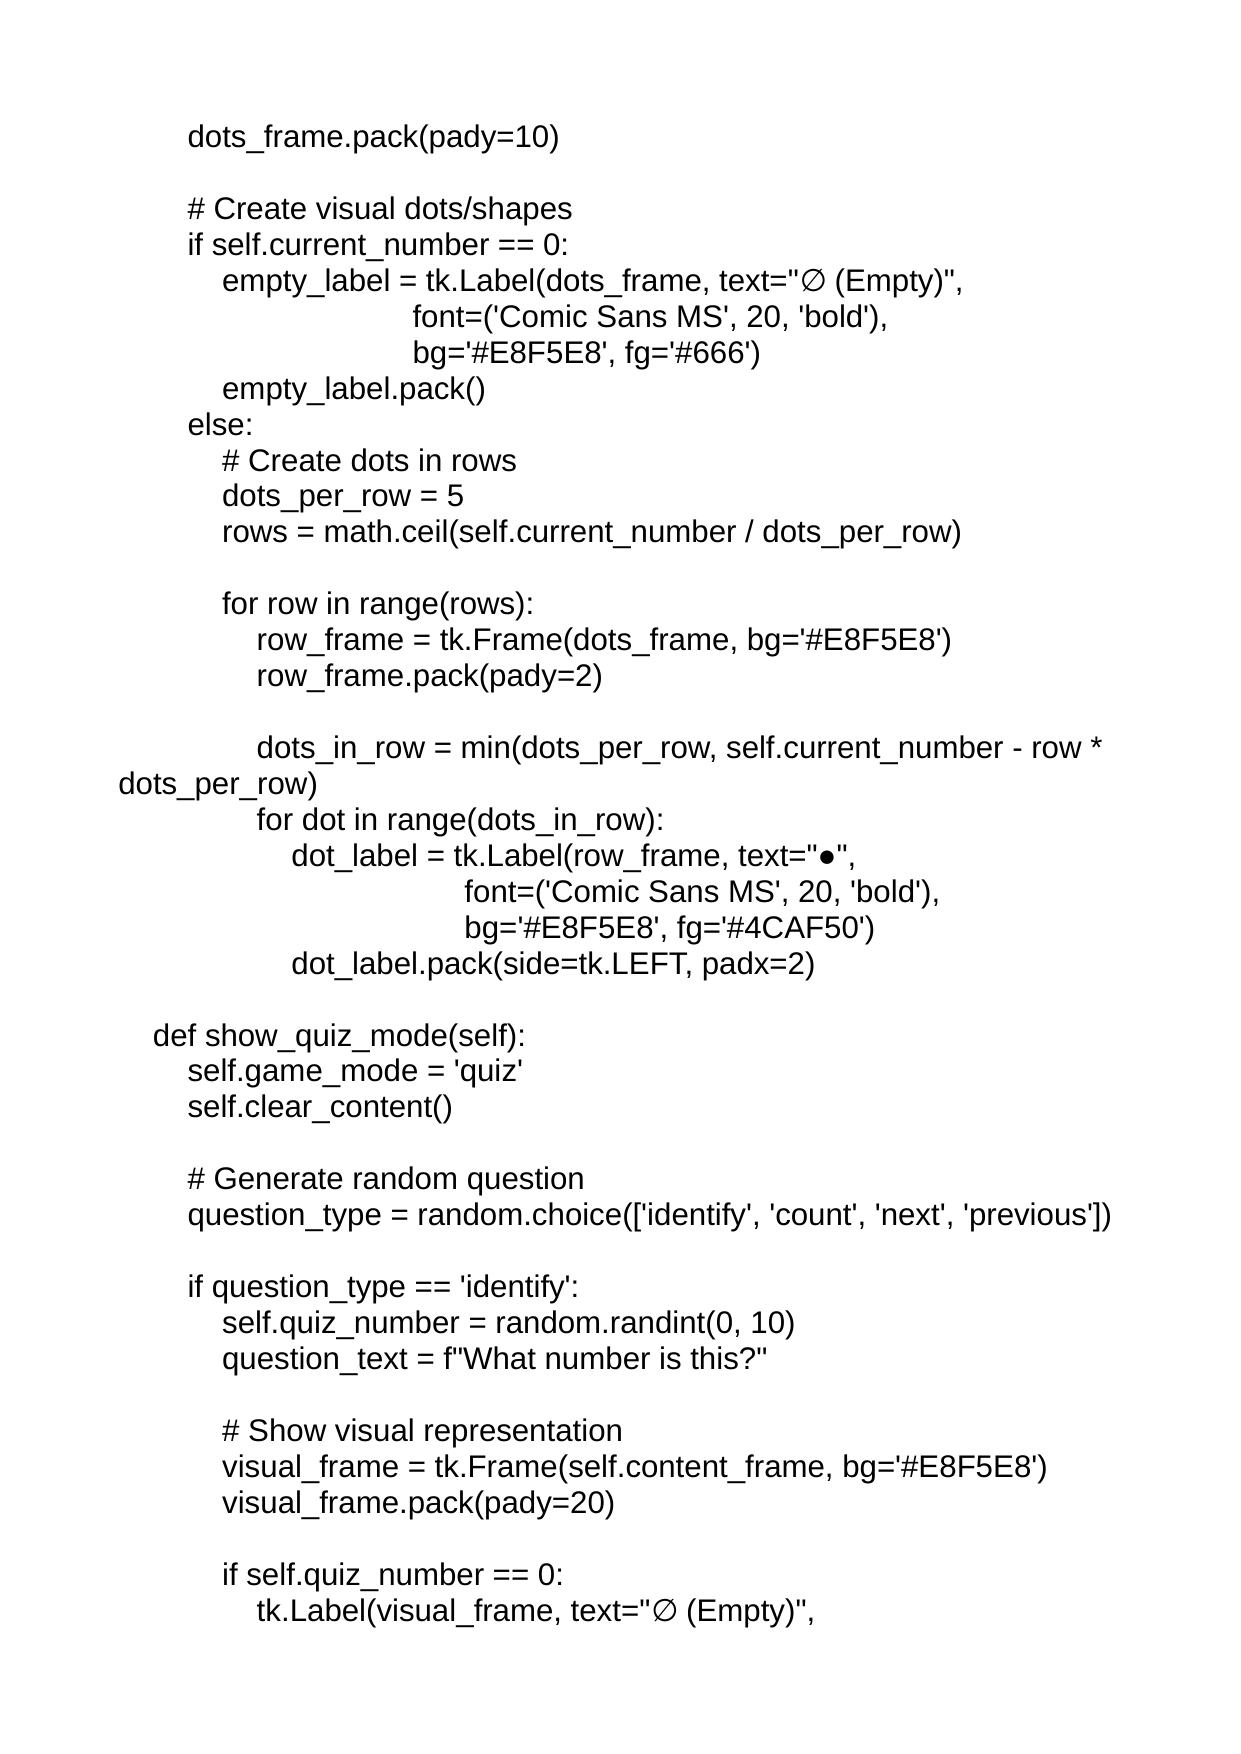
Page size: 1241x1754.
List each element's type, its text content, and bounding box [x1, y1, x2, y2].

text if question_type == 'identify': [118, 1268, 1122, 1304]
text tk.Label(visual_frame, text="∅ (Empty)", [118, 1592, 1122, 1627]
text if self.current_number == 0: [118, 226, 1122, 262]
text if self.quiz_number == 0: [118, 1556, 1122, 1592]
text for row in range(rows): [118, 585, 1122, 621]
text else: [118, 406, 1122, 442]
text font=('Comic Sans MS', 20, 'bold'), [118, 298, 1122, 334]
text rows = math.ceil(self.current_number / dots_per_row) [118, 513, 1122, 549]
text self.quiz_number = random.randint(0, 10) [118, 1304, 1122, 1340]
text dots_in_row = min(dots_per_row, self.current_number - row * dots_per_row) [118, 729, 1122, 801]
text visual_frame.pack(pady=20) [118, 1484, 1122, 1520]
text # Show visual representation [118, 1412, 1122, 1448]
text question_type = random.choice(['identify', 'count', 'next', 'previous']) [118, 1196, 1122, 1232]
text visual_frame = tk.Frame(self.content_frame, bg='#E8F5E8') [118, 1448, 1122, 1484]
text self.game_mode = 'quiz' [118, 1052, 1122, 1088]
text self.clear_content() [118, 1088, 1122, 1124]
text empty_label.pack() [118, 370, 1122, 406]
text question_text = f"What number is this?" [118, 1340, 1122, 1376]
text # Generate random question [118, 1160, 1122, 1196]
text for dot in range(dots_in_row): [118, 801, 1122, 837]
text # Create visual dots/shapes [118, 190, 1122, 226]
text dot_label = tk.Label(row_frame, text="●", [118, 837, 1122, 873]
text row_frame.pack(pady=2) [118, 657, 1122, 693]
text bg='#E8F5E8', fg='#666') [118, 334, 1122, 370]
text row_frame = tk.Frame(dots_frame, bg='#E8F5E8') [118, 621, 1122, 657]
text empty_label = tk.Label(dots_frame, text="∅ (Empty)", [118, 262, 1122, 298]
text # Create dots in rows [118, 442, 1122, 477]
text font=('Comic Sans MS', 20, 'bold'), [118, 873, 1122, 909]
text dots_frame.pack(pady=10) [118, 118, 1122, 154]
text def show_quiz_mode(self): [118, 1017, 1122, 1052]
text dots_per_row = 5 [118, 477, 1122, 513]
text bg='#E8F5E8', fg='#4CAF50') [118, 909, 1122, 945]
text dot_label.pack(side=tk.LEFT, padx=2) [118, 945, 1122, 981]
